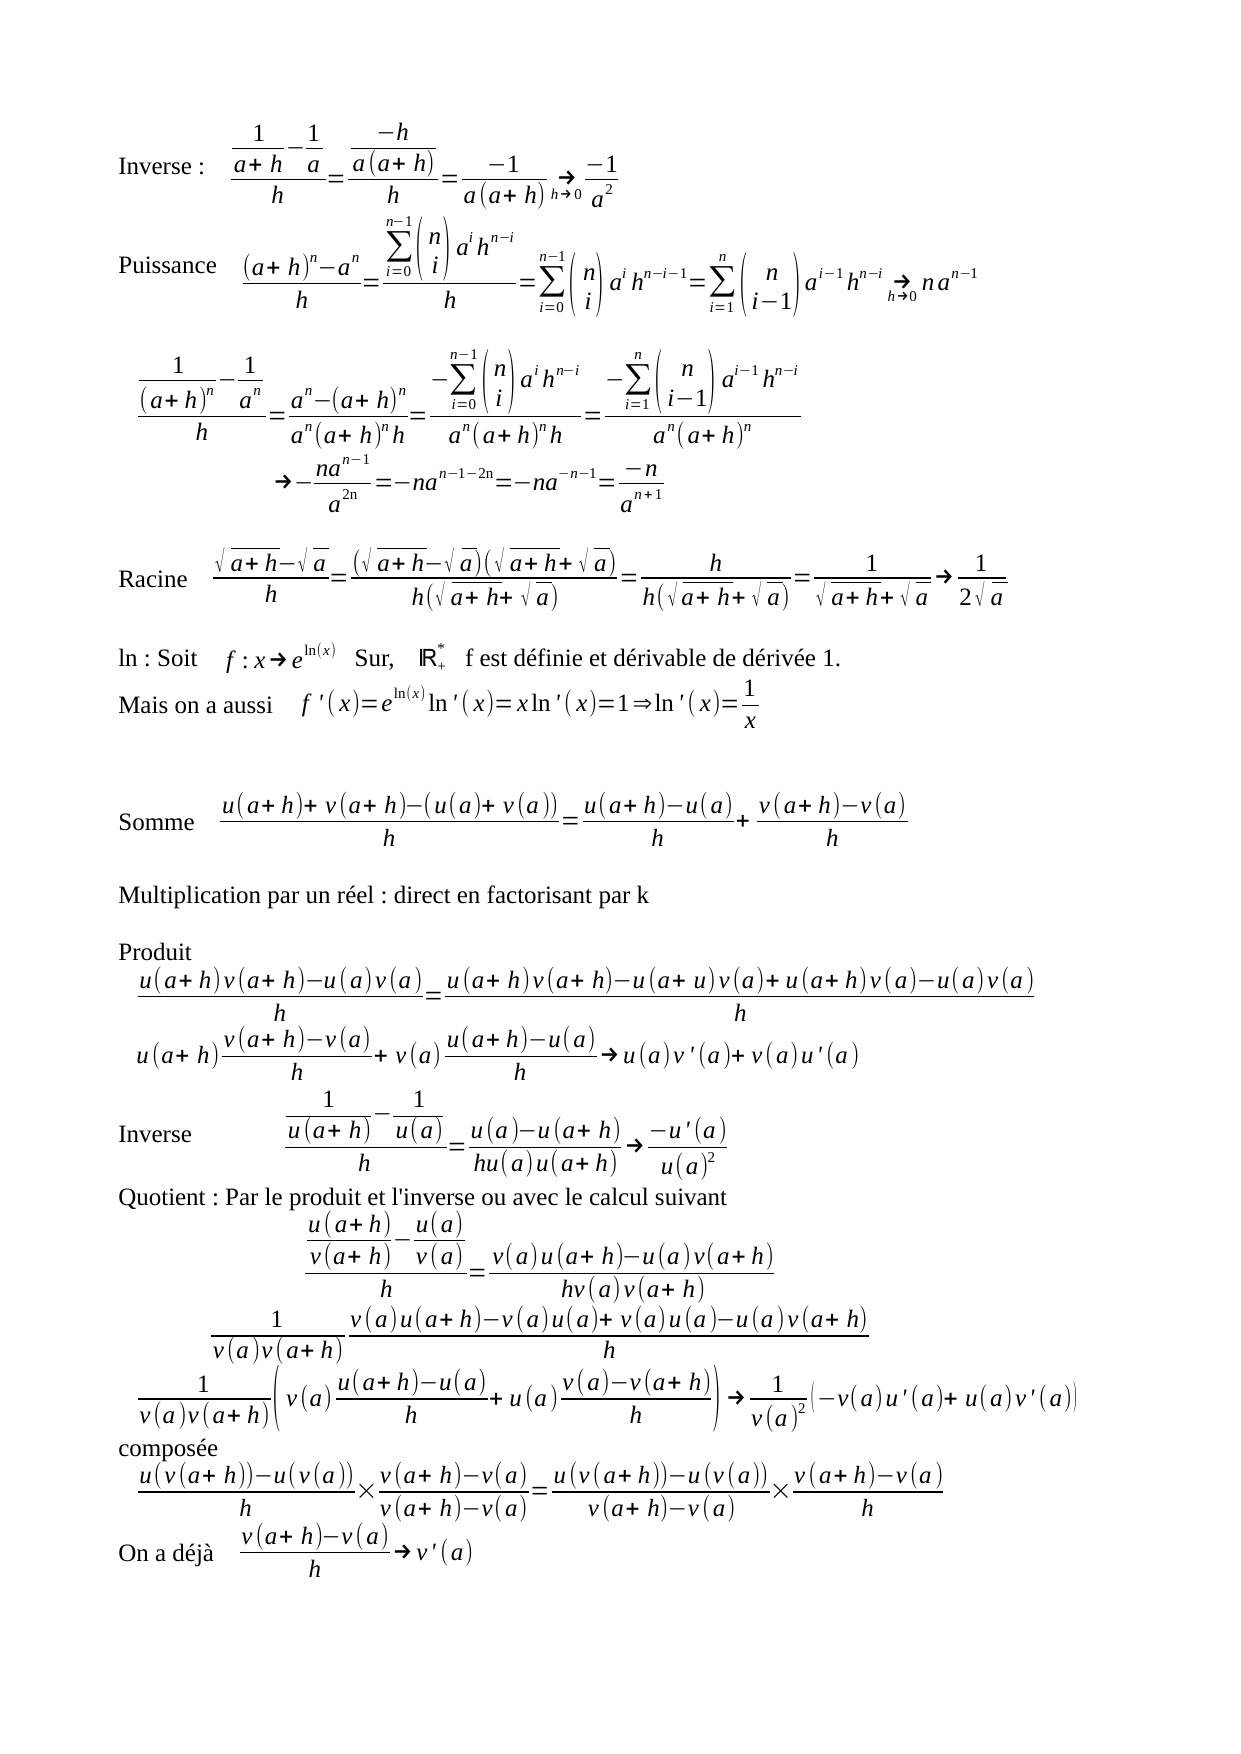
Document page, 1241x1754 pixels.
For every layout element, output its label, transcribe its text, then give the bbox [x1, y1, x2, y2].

text On a déjà [118, 1522, 1122, 1582]
text Puissance [118, 213, 1122, 317]
text Multiplication par un réel : direct en factorisant par k [118, 880, 1122, 909]
text ln : Soit Sur, f est définie et dérivable de dérivée 1. [118, 640, 1122, 675]
text Inverse [118, 1086, 1122, 1182]
text Produit [118, 937, 1122, 1026]
text Quotient : Par le produit et l'inverse ou avec le calcul suivant [118, 1182, 1122, 1210]
text Mais on a aussi [118, 675, 1122, 734]
text Racine [118, 546, 1122, 611]
text Somme [118, 791, 1122, 851]
text composée [118, 1433, 1122, 1462]
text Inverse : [118, 118, 1122, 213]
